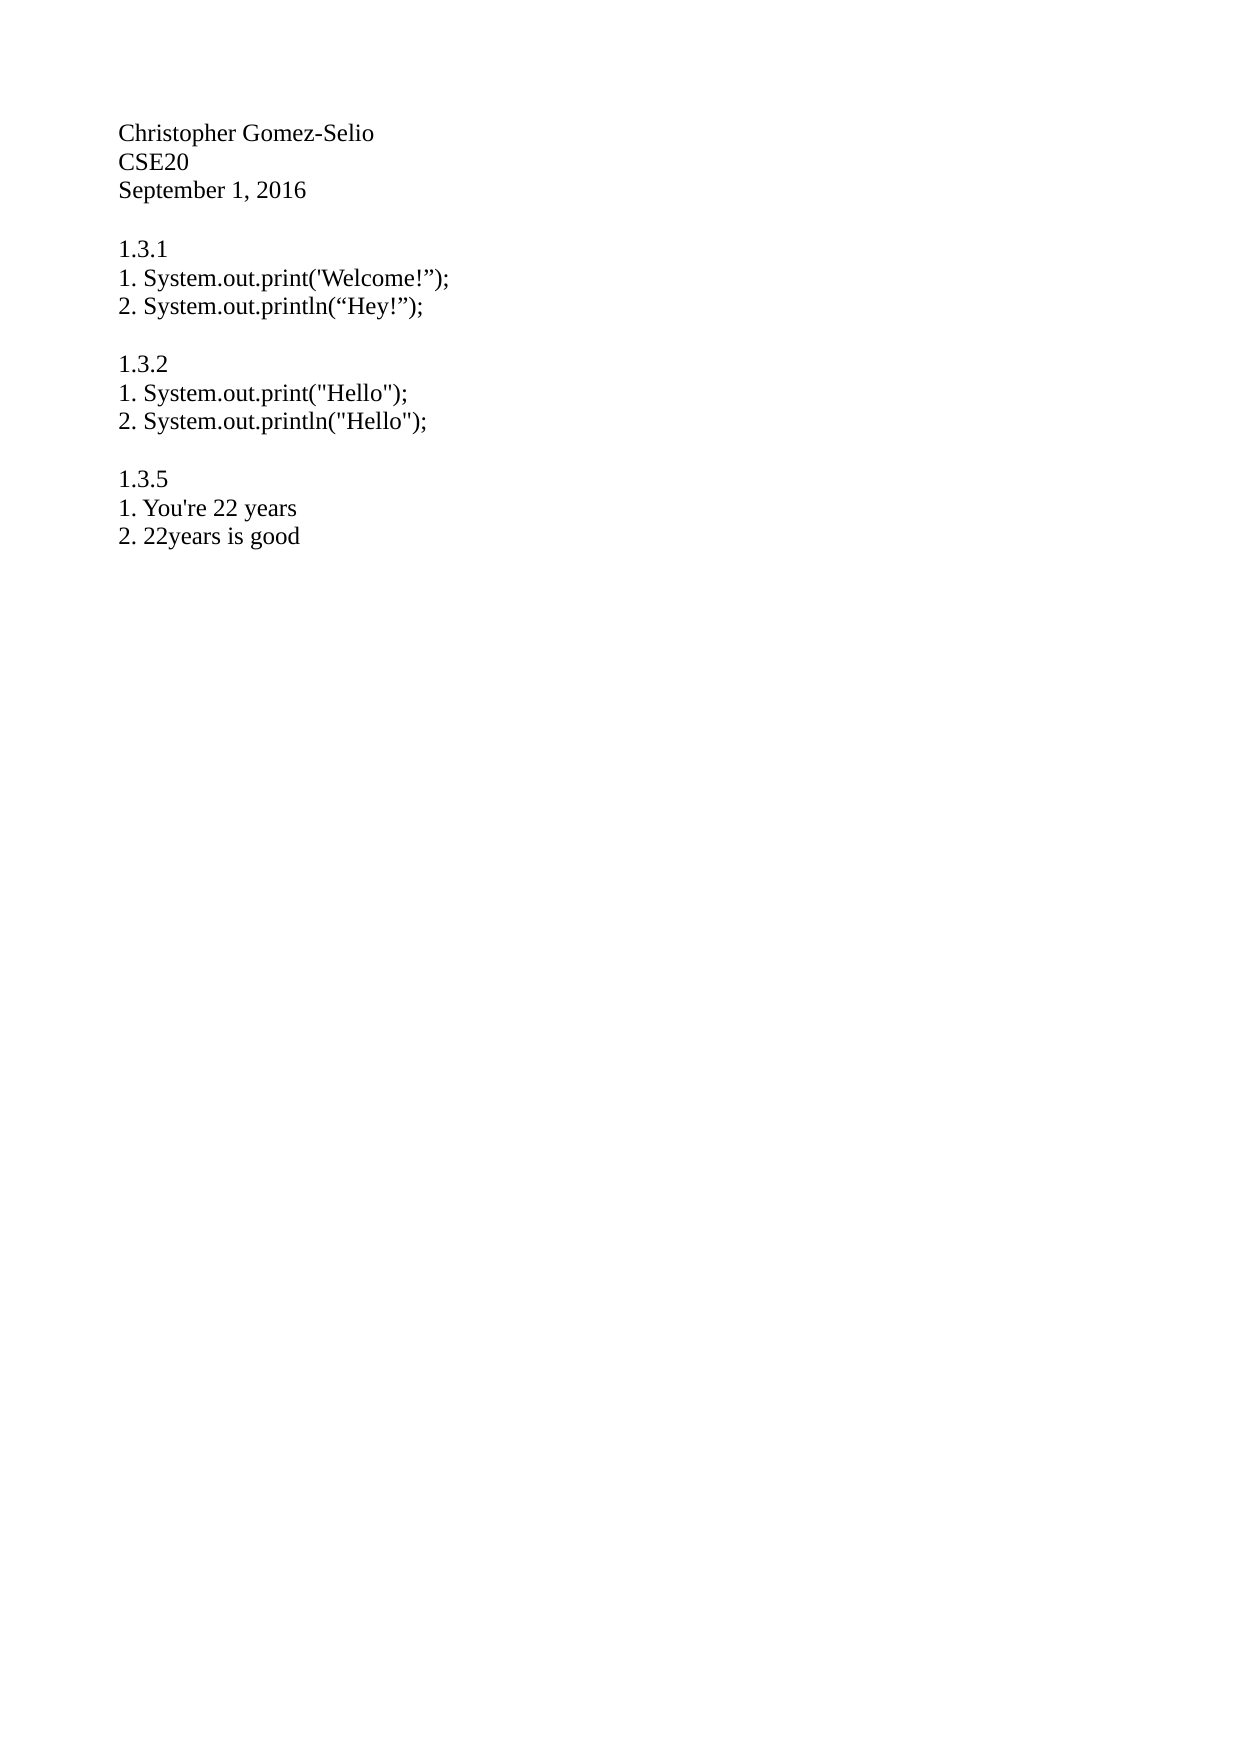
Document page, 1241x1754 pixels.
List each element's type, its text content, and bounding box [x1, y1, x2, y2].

text 1.3.2 [118, 349, 1122, 378]
text 2. System.out.println(“Hey!”); [118, 291, 1122, 320]
text 2. System.out.println("Hello"); [118, 406, 1122, 435]
text 1.3.1 [118, 234, 1122, 263]
text 1.3.5 [118, 464, 1122, 493]
text 1. You're 22 years [118, 493, 1122, 521]
text 1. System.out.print('Welcome!”); [118, 263, 1122, 291]
text 1. System.out.print("Hello"); [118, 378, 1122, 406]
text 2. 22years is good [118, 521, 1122, 550]
